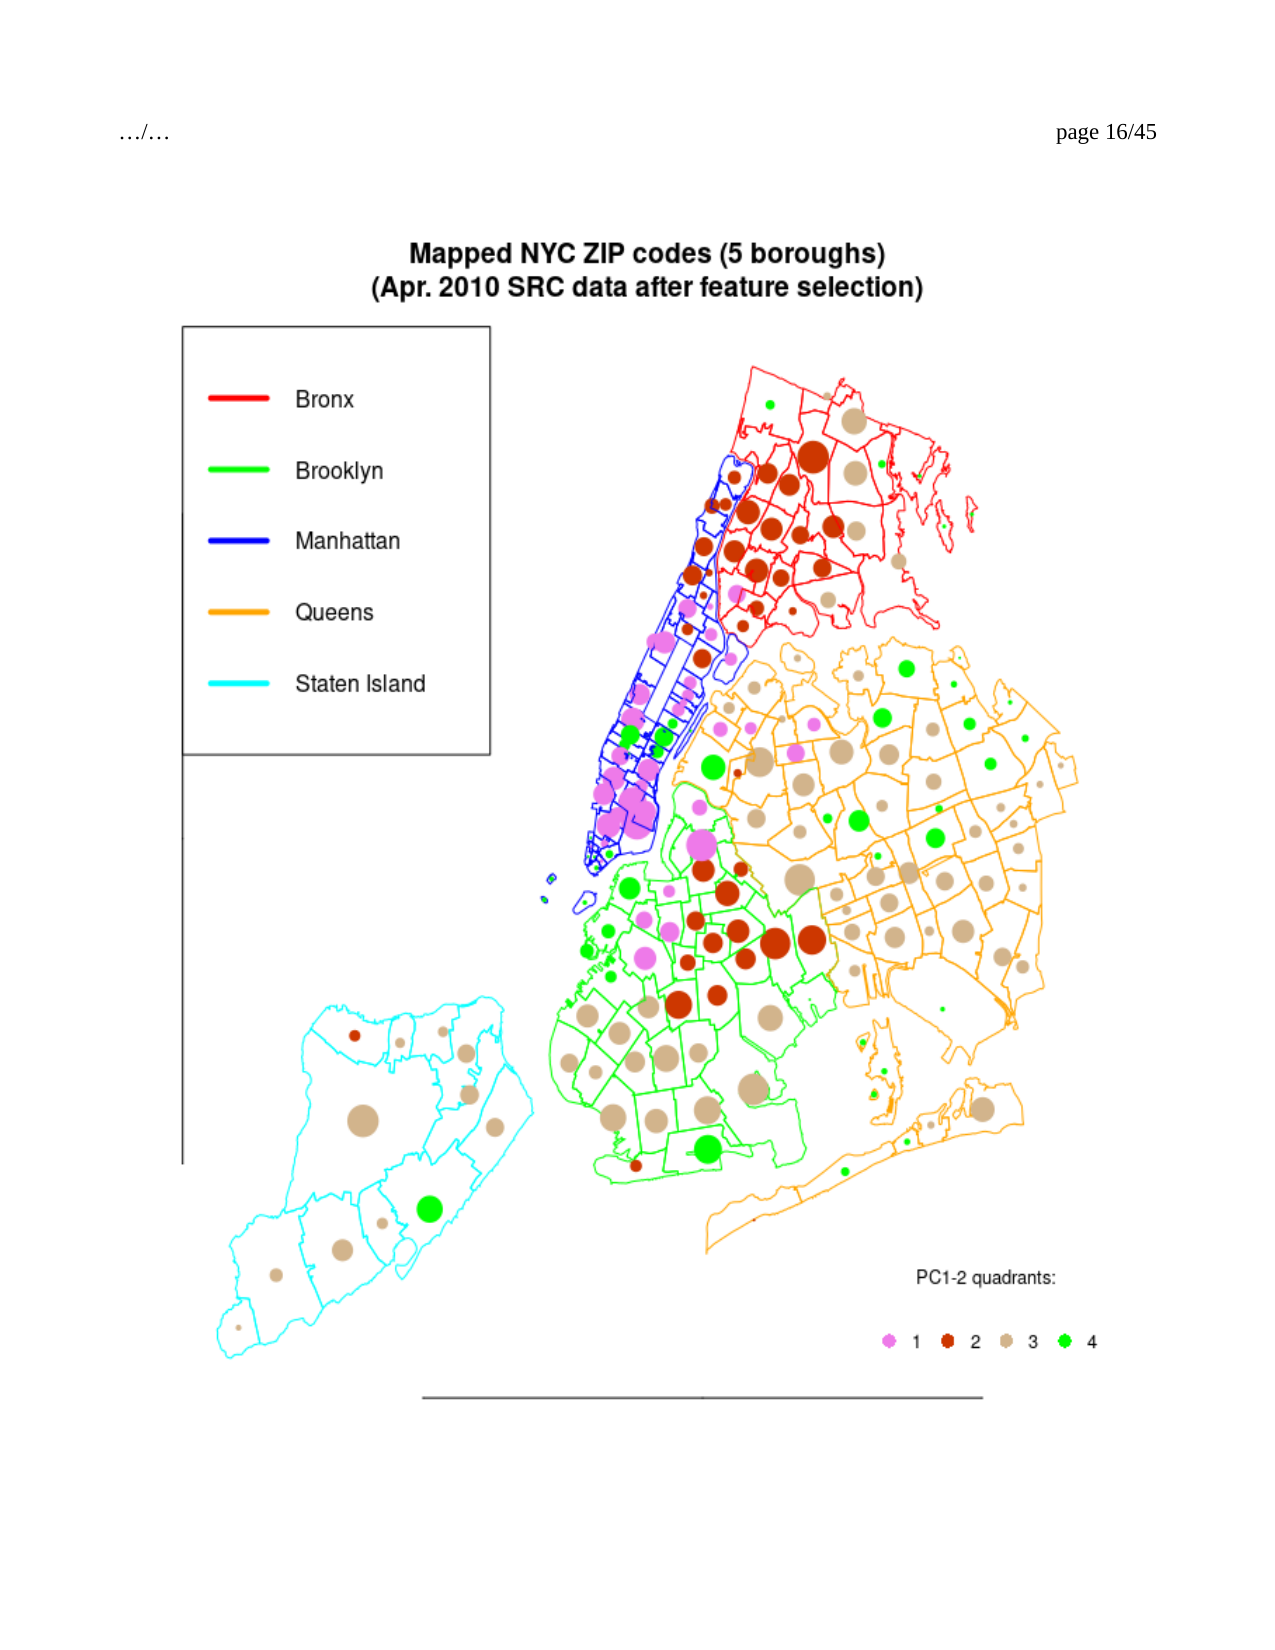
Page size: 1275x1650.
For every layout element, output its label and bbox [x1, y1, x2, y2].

picture [151, 221, 1124, 1433]
